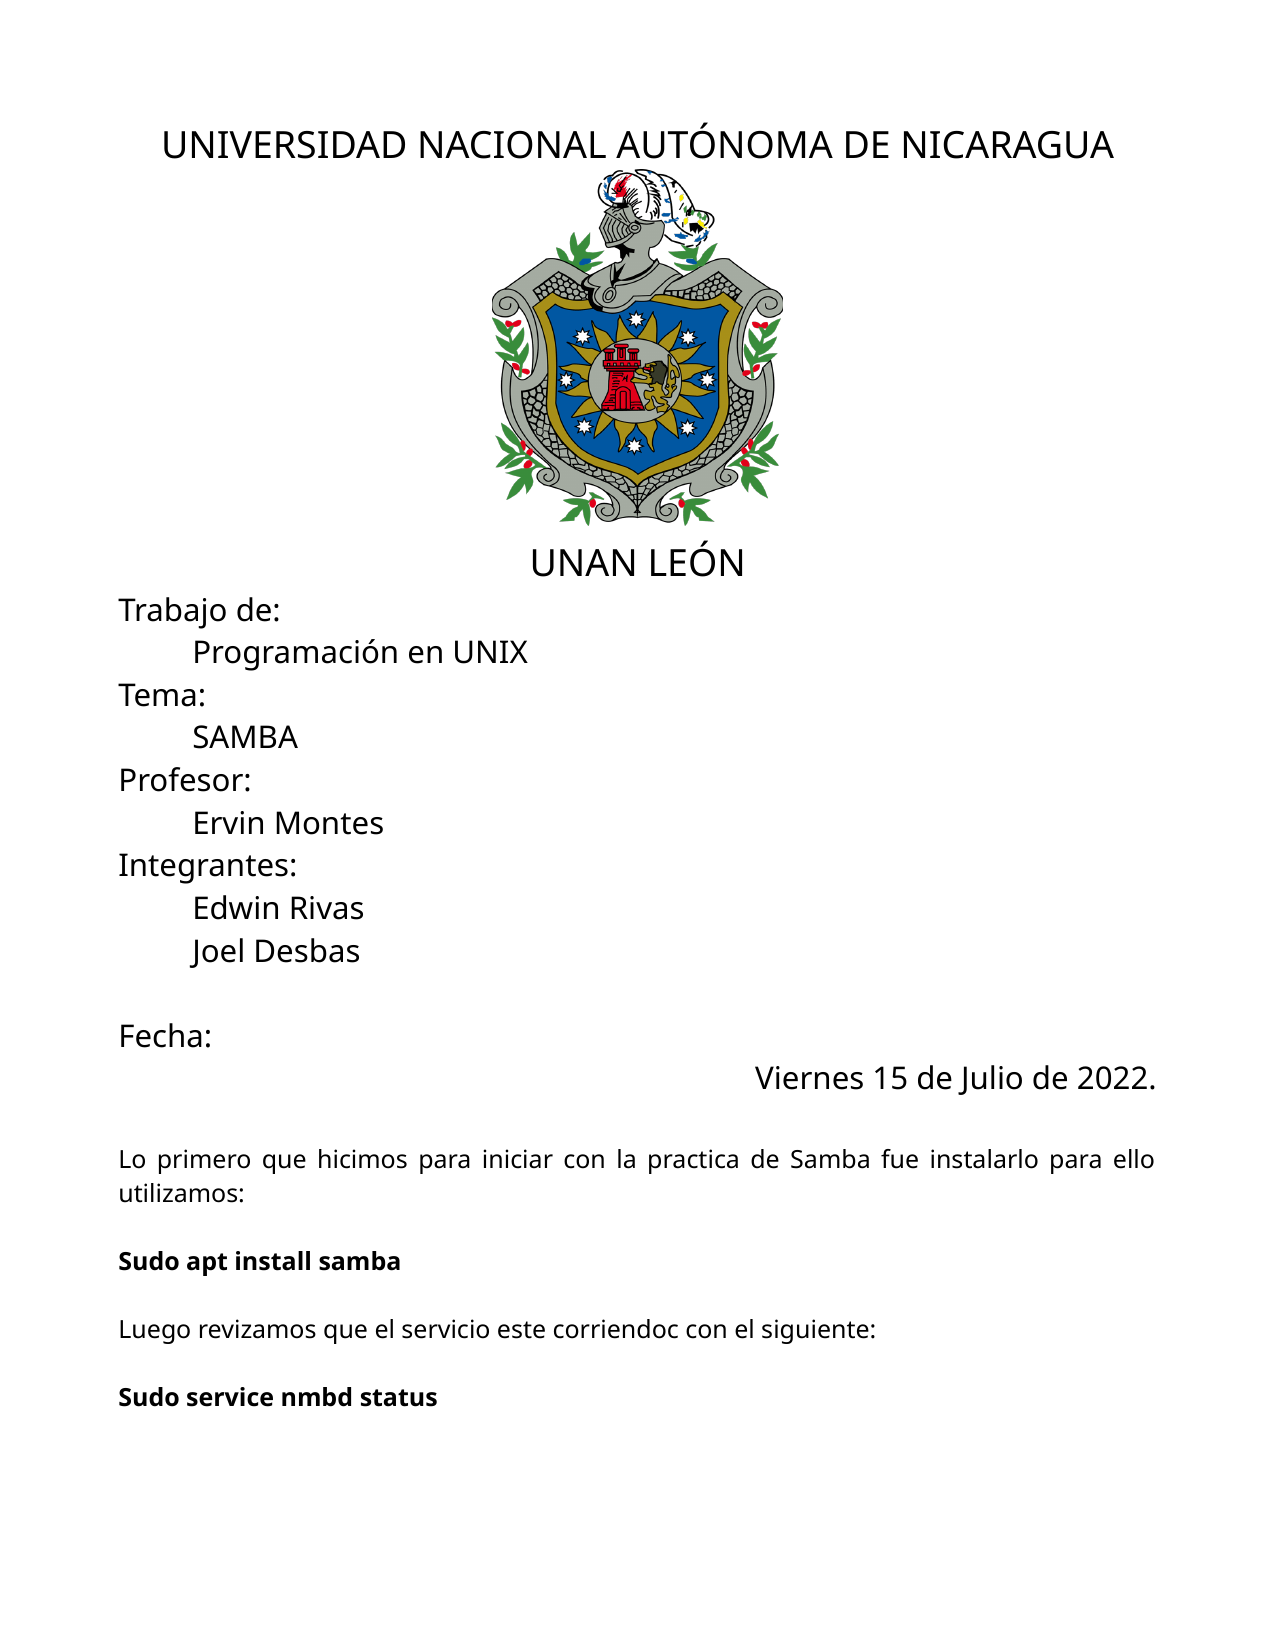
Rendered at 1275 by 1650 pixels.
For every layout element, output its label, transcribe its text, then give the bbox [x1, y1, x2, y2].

text Viernes 15 de Julio de 2022. [118, 1056, 1157, 1099]
text SAMBA [118, 716, 1157, 758]
picture [492, 169, 783, 526]
text Lo primero que hicimos para iniciar con la practica de Samba fue instalarlo para ello utilizamos: [118, 1142, 1157, 1210]
text Joel Desbas [118, 928, 1157, 971]
text UNIVERSIDAD NACIONAL AUTÓNOMA DE NICARAGUA [118, 118, 1157, 169]
text Ervin Montes [118, 801, 1157, 843]
text Trabajo de: [118, 588, 1157, 630]
text Fecha: [118, 1014, 1157, 1056]
text Sudo apt install samba [118, 1244, 1157, 1278]
text Edwin Rivas [118, 886, 1157, 928]
text UNAN LEÓN [118, 537, 1157, 588]
text Programación en UNIX [118, 630, 1157, 673]
text Integrantes: [118, 843, 1157, 886]
text Tema: [118, 673, 1157, 716]
text Luego revizamos que el servicio este corriendoc con el siguiente: [118, 1312, 1157, 1346]
text Sudo service nmbd status [118, 1380, 1157, 1414]
text Profesor: [118, 758, 1157, 801]
